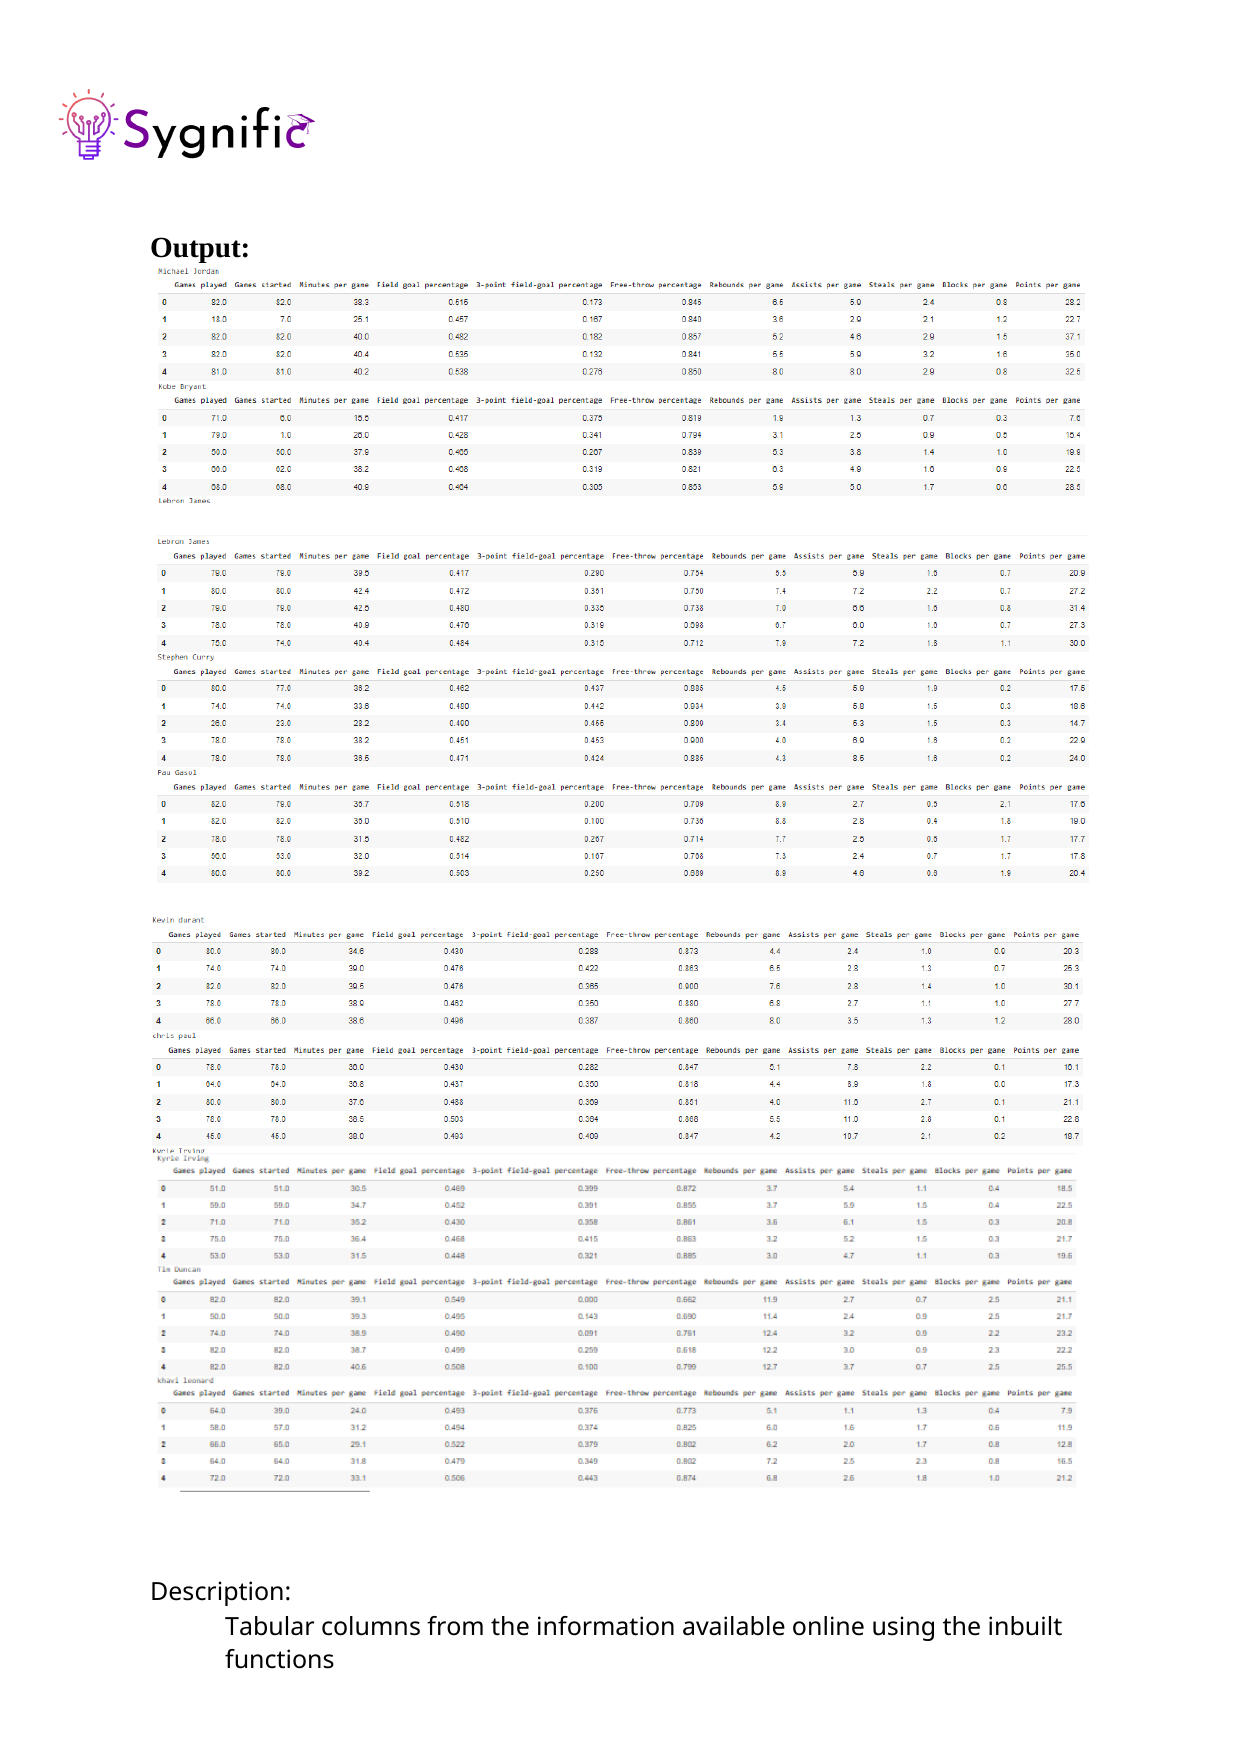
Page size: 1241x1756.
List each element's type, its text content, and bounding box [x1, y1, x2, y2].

text Output: [150, 230, 1091, 263]
text Description: [150, 1574, 1091, 1608]
text Tabular columns from the information available online using the inbuilt functions [225, 1608, 1091, 1676]
